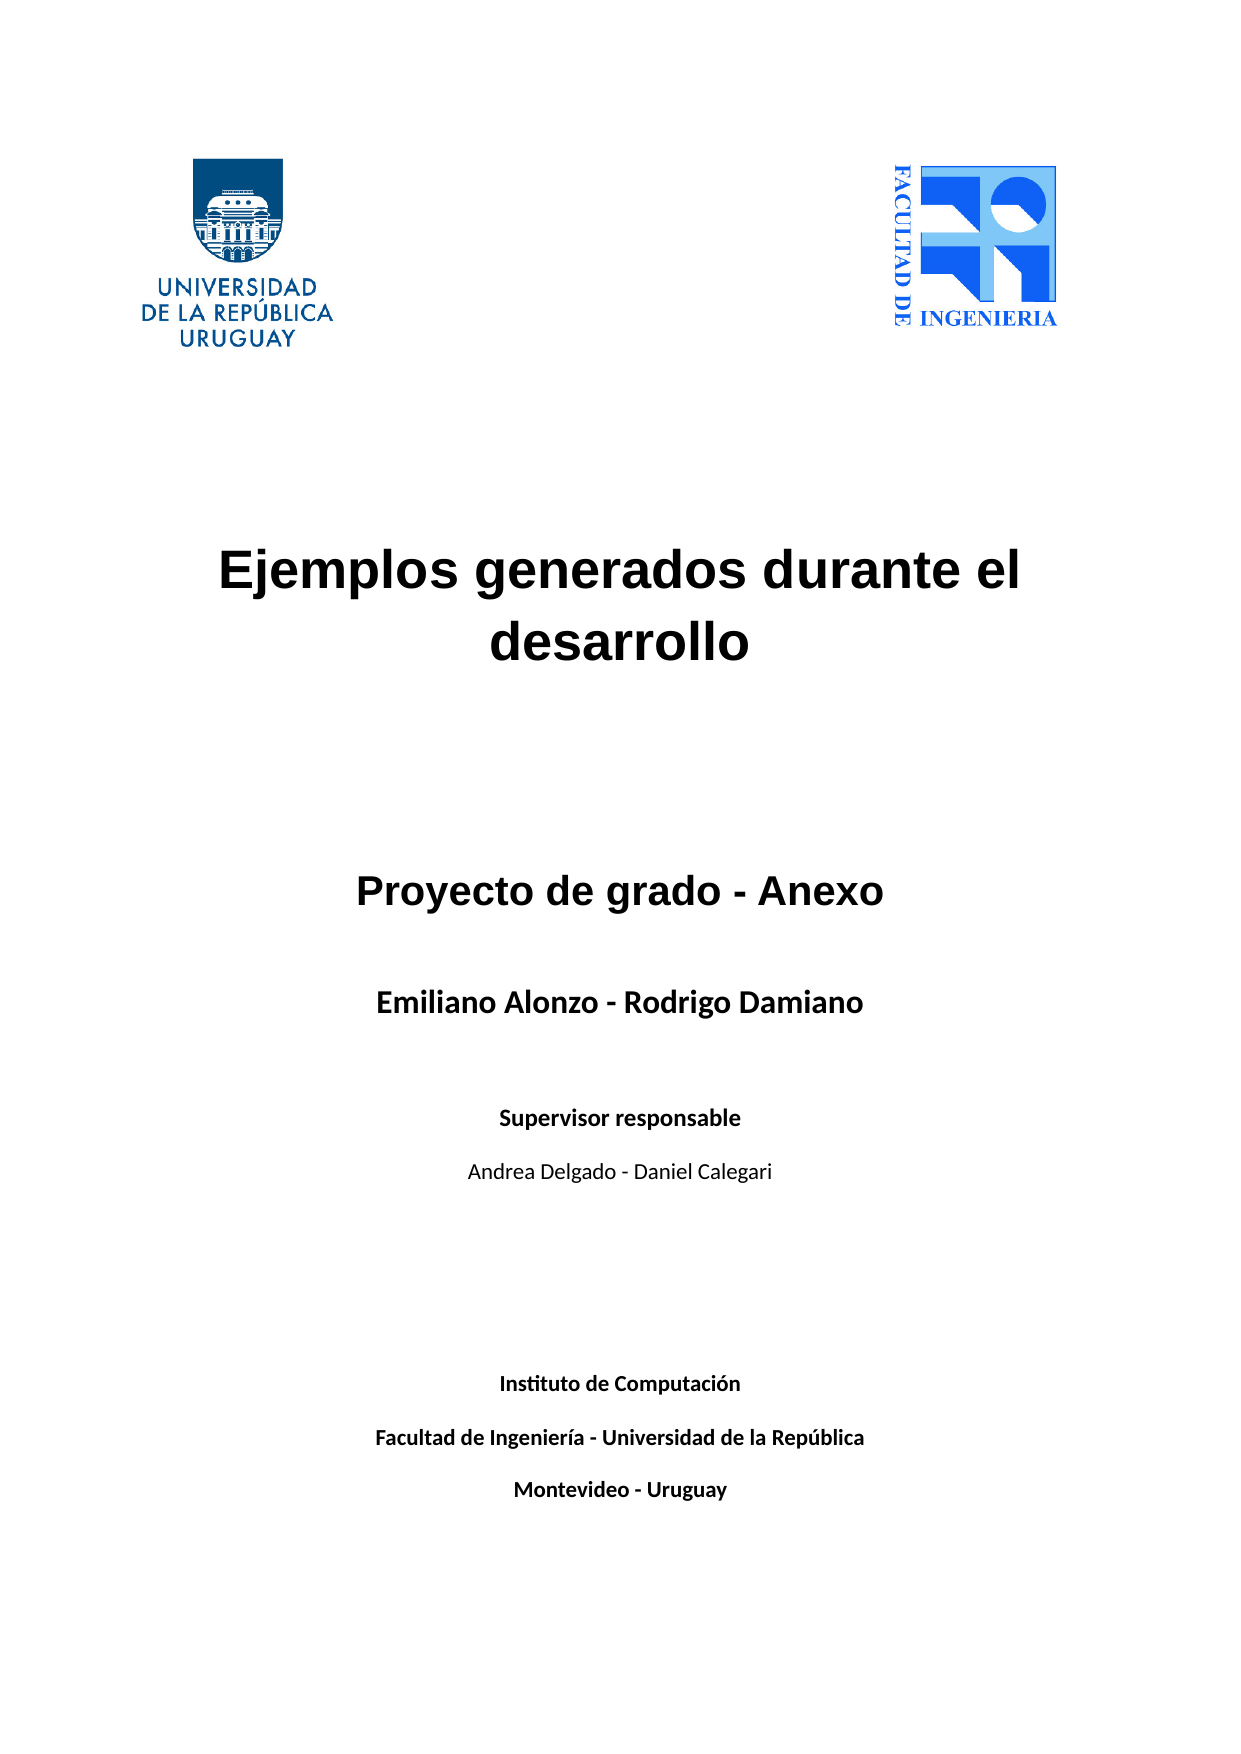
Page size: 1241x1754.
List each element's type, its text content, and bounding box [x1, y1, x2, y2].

text Andrea Delgado - Daniel Calegari [150, 1157, 1090, 1186]
picture [879, 150, 1073, 340]
text Supervisor responsable [150, 1102, 1090, 1132]
title Ejemplos generados durante el desarrollo [150, 538, 1090, 672]
title Proyecto de grado - Anexo [150, 867, 1090, 914]
text Montevideo - Uruguay [150, 1476, 1090, 1504]
picture [131, 150, 342, 362]
text Emiliano Alonzo - Rodrigo Damiano [150, 981, 1090, 1022]
text Instituto de Computación [150, 1369, 1090, 1398]
text Facultad de Ingeniería - Universidad de la República [150, 1423, 1090, 1451]
